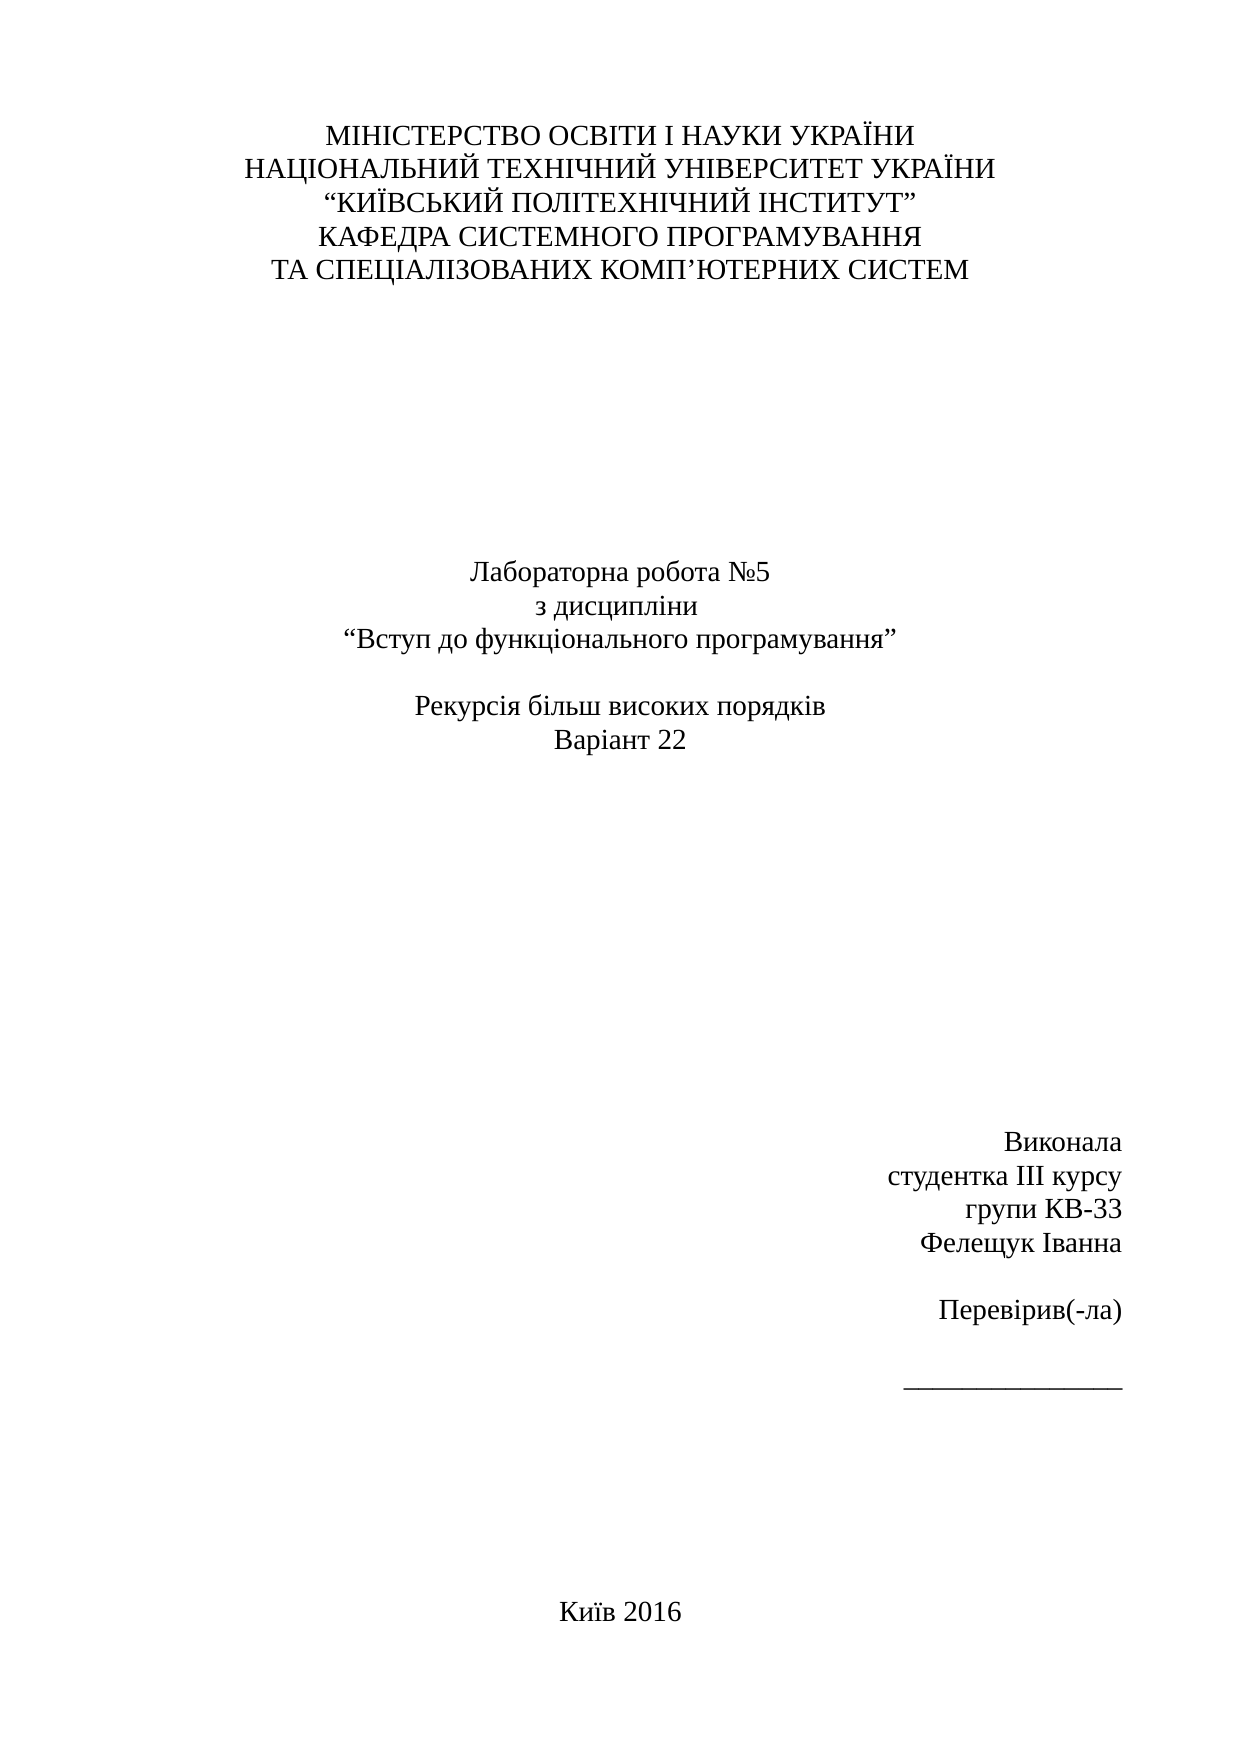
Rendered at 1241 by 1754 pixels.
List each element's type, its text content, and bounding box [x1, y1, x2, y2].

text Рекурсія більш високих порядків [118, 688, 1122, 722]
text НАЦІОНАЛЬНИЙ ТЕХНІЧНИЙ УНІВЕРСИТЕТ УКРАЇНИ [118, 152, 1122, 185]
text Виконала [118, 1124, 1122, 1158]
text Фелещук Іванна [118, 1225, 1122, 1258]
text МІНІСТЕРСТВО ОСВІТИ І НАУКИ УКРАЇНИ [118, 118, 1122, 152]
text з дисципліни [118, 588, 1122, 621]
text студентка ІІІ курсу [118, 1158, 1122, 1191]
text Варіант 22 [118, 722, 1122, 755]
text ТА СПЕЦІАЛІЗОВАНИХ КОМП’ЮТЕРНИХ СИСТЕМ [118, 252, 1122, 286]
text Київ 2016 [118, 1594, 1122, 1627]
text “КИЇВСЬКИЙ ПОЛІТЕХНІЧНИЙ ІНСТИТУТ” [118, 185, 1122, 219]
text “Вступ до функціонального програмування” [118, 621, 1122, 655]
text КАФЕДРА СИСТЕМНОГО ПРОГРАМУВАННЯ [118, 219, 1122, 252]
text групи КВ-33 [118, 1191, 1122, 1225]
text Перевірив(-ла) [118, 1292, 1122, 1326]
text _______________ [118, 1359, 1122, 1393]
text Лабораторна робота №5 [118, 554, 1122, 588]
